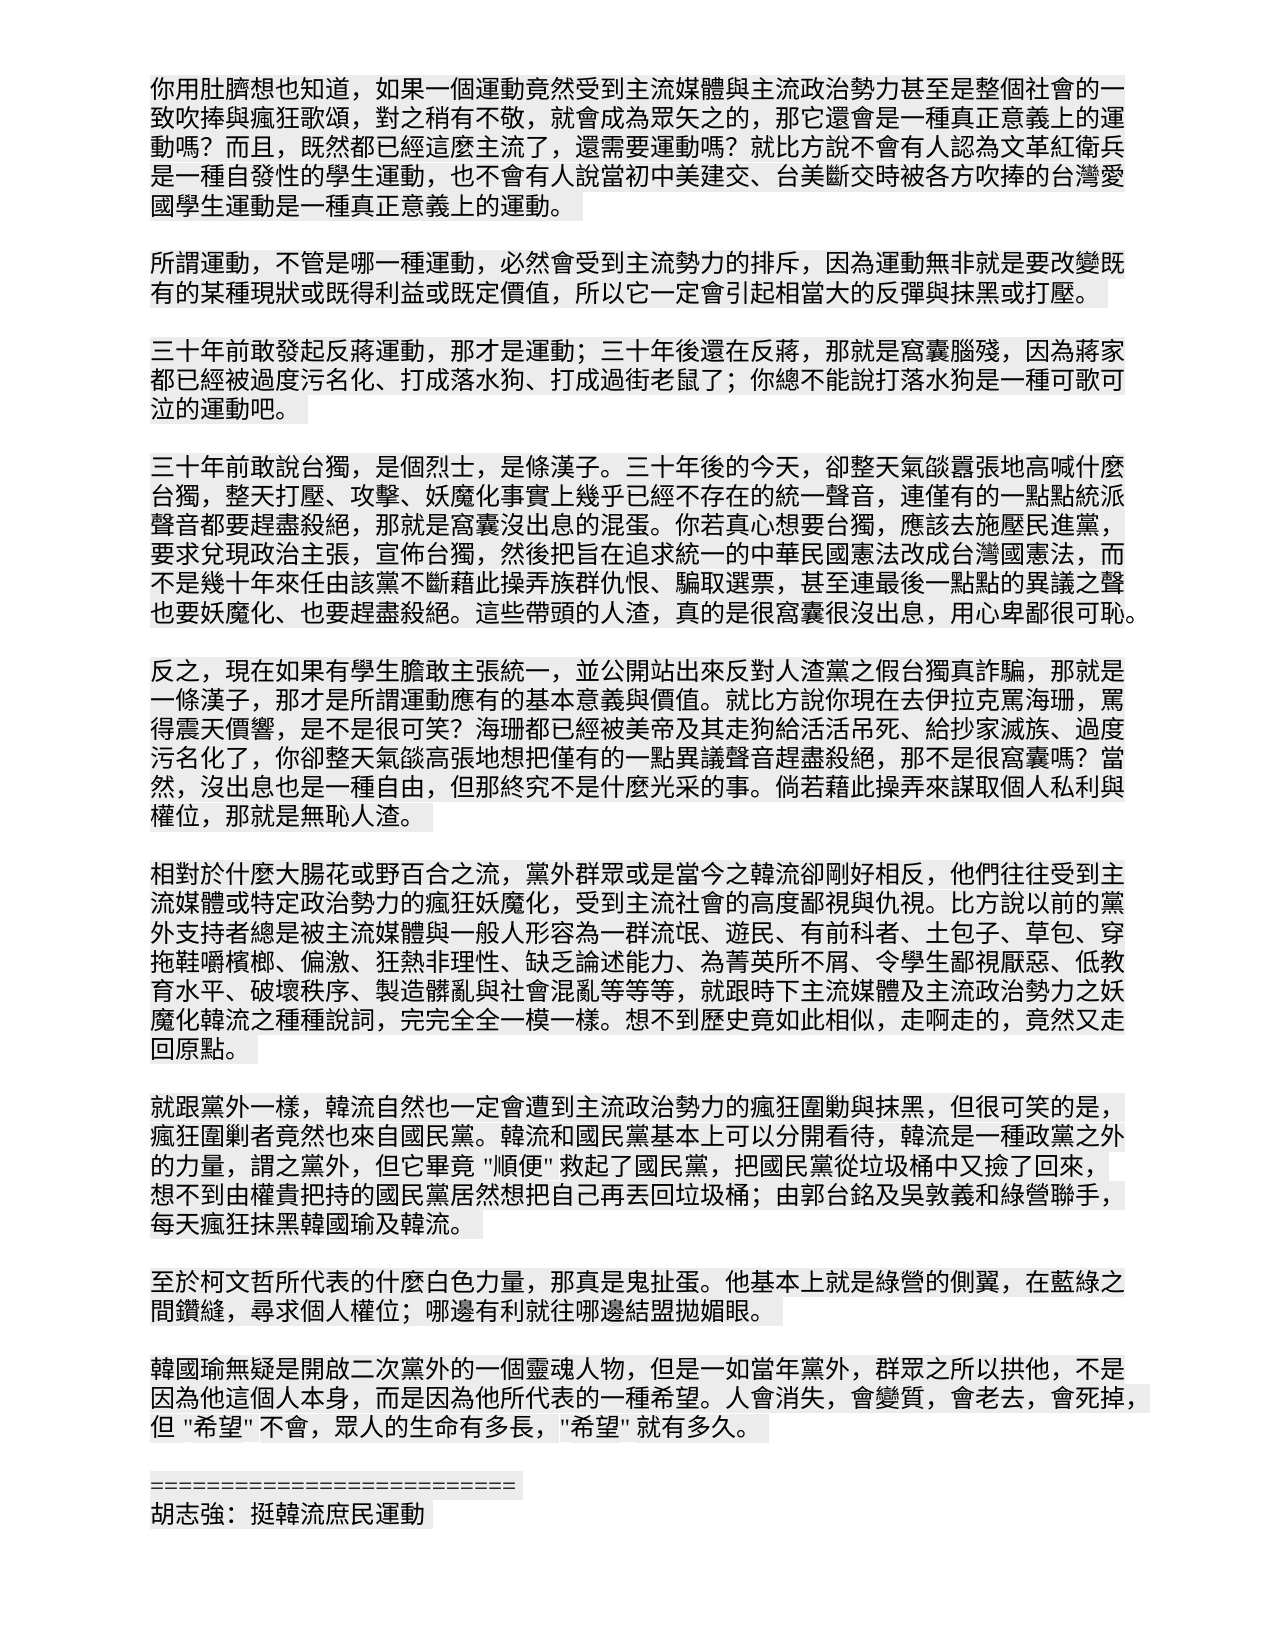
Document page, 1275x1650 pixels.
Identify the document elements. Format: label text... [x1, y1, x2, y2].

text 卡韓政變 (92)：歷史竟如此相似 陳真 2019. 06. 23. 國民黨也有好人，例如胡志強。他說，"韓國瑜的造勢活動，都是民眾自動自發，來自民間的力量，不是靠人為操作發動，這是台灣政治上從來沒有的現象。" 這話其實只講對前半段。韓流來自民間，不是政治動員，但它並非空前，並非政治上前所未見。事實上，黨外時期的群眾集會就是這樣，動輒人山人海，根本不須動員。 比方說大約 1988 年左右，我只是一個大學生，曾在高雄勞工公園，一毛錢也沒花，就只是借來麥克風和擴音器，舉辦了一場要求國會全面改選的群眾聚會 (那應該是台灣的大學生在在解嚴前後所舉辦的唯二兩場群眾運動，另一場也是我辦的，關於兒童福利遊行)，事前短短兩天的公告，現場竟然來了三千多人。記得隔天報上標題寫著 "三千群眾，如癡如醉"。 (順便插播一下：我還記得那一天，台北來了十幾名嘴裏叼著洋煙、講話流裏流氣、裝模作樣、滿口理想與理論的學生，自稱是 "搞學運的"，說特別南下前來高雄觀摩，想與我私下一談。活動結束後，我就請他們到附近一家賣木瓜牛奶的商店聚會。我遞給他們一張白紙，請他們一一留下姓名和連絡方法。都已經超過三十年了，這名單我還留著，名單上的每個人幾乎都當了很大很大的官，其中叼著洋煙、帶頭的那一位，屬人渣等級，卻始終以所謂理想主義知識份子的形象出現，現在就正在人渣黨的檯面上呼風喚雨。) 其實我根本不會演講，講話乏味呆板，連抑揚頓挫也沒有。但我記得，在幾次黨外群眾集會上，我赫然看見演講台下許多群眾因為我的演講而痛哭流涕，並不是因為我很會講話，而是因為我說中人們心裏的痛苦與希望。有時路過或受邀至群眾集會場合，光是要走到講台前就要走很久，因為一堆人會圍著你，想要跟你說話、握手。但我知道，人們支持的並不是某個人，而是那個人所訴說的一種希望。 後來，這種自發性的民間力量慢慢冷卻了，消失了，也就是說 "黨外" 不見了，為什麼呢？因為人們一切努力與犧牲的成果，全部被極少數人所收割與轉化，轉換成一種個人資源，藉以謀取權位，吃香喝辣，光環加身，前途輝煌，財源滾滾；透過媒體操弄，把一堆貪婪之徒與投機份子，刻意塑造成什麼明星或領袖；人們的滿懷希望逐一落空，成為一場騙局與笑話。 於是，從大約九零年代初期開始，你就慢慢再也聽不到黨外之聲、看不到黨外群眾了。當然，選舉時依然人聲鼎沸，群眾聚集，但是那個都是透過政黨與媒體強力動員而來，毫無自發性可言。韓流卻完全不同，它居然是由群眾自發自動想要推出一位屬於 "自己" 的候選人，想把政治變成 "我也理當有一份" 的眾人志業，而不再只是權貴菁英們的個人閉門遊戲。 也許有人會說什麼洪仲丘或太陽花、野百合之流也是好幾萬人，可是那完全是鬼扯蛋，那些 "運動" 完全是特定政黨及主流媒體盡全力瘋狂煽動與動員，目的都是為了鬥爭政治異己，搶奪政權，例如李登輝用大量金錢收買當時的民進黨，聯手發動野百合，鬥垮非主流派 (也就是外省派)。那樣一種帶有強烈主流色彩的群眾 (記住 "強烈主流色彩" 這句話)，基本上並非自發，而是主流政治勢力的動員產物。因其主流，所以必然會受到幾乎所有主流媒體與主流政治勢力的大力吹捧與歌頌。野百合與太陽花就是兩個極端而典型的例子。 你用肚臍想也知道，如果一個運動竟然受到主流媒體與主流政治勢力甚至是整個社會的一致吹捧與瘋狂歌頌，對之稍有不敬，就會成為眾矢之的，那它還會是一種真正意義上的運動嗎？而且，既然都已經這麼主流了，還需要運動嗎？就比方說不會有人認為文革紅衛兵是一種自發性的學生運動，也不會有人說當初中美建交、台美斷交時被各方吹捧的台灣愛國學生運動是一種真正意義上的運動。 所謂運動，不管是哪一種運動，必然會受到主流勢力的排斥，因為運動無非就是要改變既有的某種現狀或既得利益或既定價值，所以它一定會引起相當大的反彈與抹黑或打壓。 三十年前敢發起反蔣運動，那才是運動；三十年後還在反蔣，那就是窩囊腦殘，因為蔣家都已經被過度污名化、打成落水狗、打成過街老鼠了；你總不能說打落水狗是一種可歌可泣的運動吧。 三十年前敢說台獨，是個烈士，是條漢子。三十年後的今天，卻整天氣燄囂張地高喊什麼台獨，整天打壓、攻擊、妖魔化事實上幾乎已經不存在的統一聲音，連僅有的一點點統派聲音都要趕盡殺絕，那就是窩囊沒出息的混蛋。你若真心想要台獨，應該去施壓民進黨，要求兌現政治主張，宣佈台獨，然後把旨在追求統一的中華民國憲法改成台灣國憲法，而不是幾十年來任由該黨不斷藉此操弄族群仇恨、騙取選票，甚至連最後一點點的異議之聲也要妖魔化、也要趕盡殺絕。這些帶頭的人渣，真的是很窩囊很沒出息，用心卑鄙很可恥。 反之，現在如果有學生膽敢主張統一，並公開站出來反對人渣黨之假台獨真詐騙，那就是一條漢子，那才是所謂運動應有的基本意義與價值。就比方說你現在去伊拉克罵海珊，罵得震天價響，是不是很可笑？海珊都已經被美帝及其走狗給活活吊死、給抄家滅族、過度污名化了，你卻整天氣燄高張地想把僅有的一點異議聲音趕盡殺絕，那不是很窩囊嗎？當然，沒出息也是一種自由，但那終究不是什麼光采的事。倘若藉此操弄來謀取個人私利與權位，那就是無恥人渣。 相對於什麼大腸花或野百合之流，黨外群眾或是當今之韓流卻剛好相反，他們往往受到主流媒體或特定政治勢力的瘋狂妖魔化，受到主流社會的高度鄙視與仇視。比方說以前的黨外支持者總是被主流媒體與一般人形容為一群流氓、遊民、有前科者、土包子、草包、穿拖鞋嚼檳榔、偏激、狂熱非理性、缺乏論述能力、為菁英所不屑、令學生鄙視厭惡、低教育水平、破壞秩序、製造髒亂與社會混亂等等等，就跟時下主流媒體及主流政治勢力之妖魔化韓流之種種說詞，完完全全一模一樣。想不到歷史竟如此相似，走啊走的，竟然又走回原點。 就跟黨外一樣，韓流自然也一定會遭到主流政治勢力的瘋狂圍勦與抹黑，但很可笑的是，瘋狂圍剿者竟然也來自國民黨。韓流和國民黨基本上可以分開看待，韓流是一種政黨之外的力量，謂之黨外，但它畢竟 "順便" 救起了國民黨，把國民黨從垃圾桶中又撿了回來，想不到由權貴把持的國民黨居然想把自己再丟回垃圾桶；由郭台銘及吳敦義和綠營聯手，每天瘋狂抹黑韓國瑜及韓流。 至於柯文哲所代表的什麼白色力量，那真是鬼扯蛋。他基本上就是綠營的側翼，在藍綠之間鑽縫，尋求個人權位；哪邊有利就往哪邊結盟拋媚眼。 韓國瑜無疑是開啟二次黨外的一個靈魂人物，但是一如當年黨外，群眾之所以拱他，不是因為他這個人本身，而是因為他所代表的一種希望。人會消失，會變質，會老去，會死掉，但 "希望" 不會，眾人的生命有多長，"希望" 就有多久。 ========================== 胡志強：挺韓流庶民運動 2019/06/22 中時 盧金足、吳梓鍹 前台中市長胡志強今天晚上六點，將到挺韓造勢大會台中場站台致詞，他說，韓國瑜多場的造勢活動，都是民眾自動自發，來自民間的力量，不是靠人操作發動，這是台灣政治上沒有的現象，這是一場庶民運動，是一場庶民大翻身的運動。 胡志強表示，每個人都想過好生活，過好日子，中上收入階層的人，生活平穩，但韓國瑜關心社會收入未達平均值的民眾，關心庶民的生活、教育、文化，以前乏人關注基層的民眾，韓國瑜為基層伸出關心的雙手，現在韓國瑜帶動的是庶民運動，要讓庶民大翻身的機會。 韓國瑜預定晚上七點大進場後上台致詞，胡志強則是六點到場，他和韓國瑜沒有同台，他強調情義相挺，「我挺的不只是韓國瑜，還有來自民間令人感動的庶民力量！」 ================== 邵曉鈴167字用力挺韓 他坐在國外街頭猛飆淚 中時電子報 黃麗蓉 2019/06/23 【全程影音】越罵我們越堅定！胡自強攜邵曉鈴現身台中挺韓造勢 高喊：相信韓國瑜！團結支持韓國瑜！ 高雄市長韓國瑜22日在台中大造勢，湧入20萬人，前台中市長胡志強和夫人邵曉鈴也到場，很少開口發表演說的邵曉鈴，以167字用力挺韓，讓一位在國外的韓粉看完影片後，坐在街頭猛飆淚。 該韓粉po文到臉書社團「韓家軍」說，他正在瑞士旅遊，看著台中場邵曉鈴的講話影片，坐在街頭座椅上的他，眼淚像瀑布般流下來，當時在附近的外國人一定覺得他很奇怪吧！ 也有一位韓粉在臉書社團「韓國瑜鐵粉後援會」貼文表示，他22日從早到晚參與這場挺韓大會，全場最讓他感動的是，中天新聞轉播的胡志強伉儷上台畫面。前市長夫人邵曉鈴雖只簡單說了167個字，卻很讓他動容。 邵曉鈴說：「各位敬愛的好朋友們大家好，我是曉鈴，非常開心大家到台中來，我非常感動。曉鈴覺得，每一個您都是活菩薩的化身，曉鈴覺得，每一個您都是大慈大悲、千手千眼的觀世音菩薩。曉鈴非常的感動、非常的窩心，曉鈴在此要謝謝您，再次的謝謝您，因為您的護佑和加持，韓國瑜一定會成功當選中華民國的庶民總統，中華民國庶民總統，中華民國庶民總統，中華民國庶民總統。」 韓粉難過說，邵曉鈴2007年發生車禍之後，就鮮少公開露面，也很少開口發表演說，這次卻上台說了2分鐘的話，激起全場熱烈掌聲，讓站在梯子上的他，感動到拿毛巾猛擦淚，也懷念起國民黨政治人物所留下的滿滿正能量。 [150, 75, 1125, 1558]
